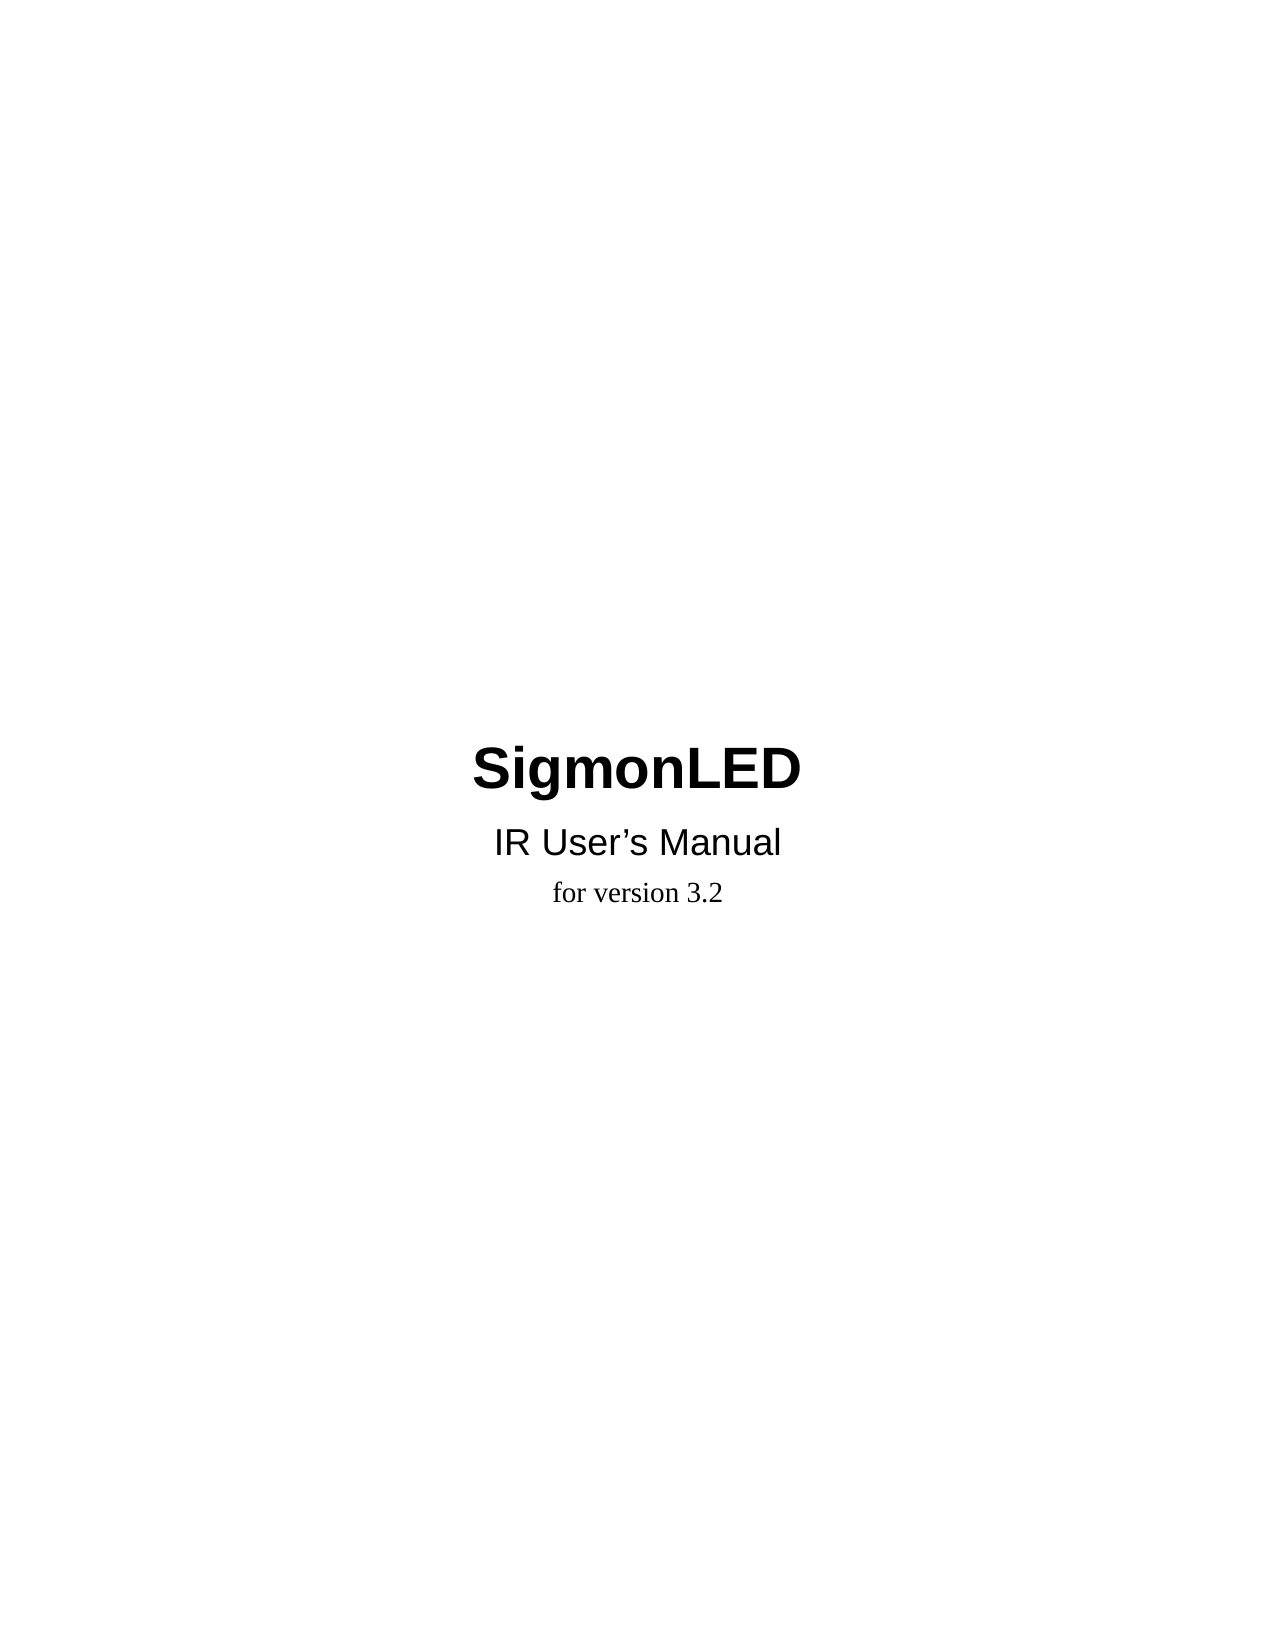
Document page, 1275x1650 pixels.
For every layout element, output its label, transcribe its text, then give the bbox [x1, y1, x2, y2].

table_header SigmonLED IR User’s Manual for version 3.2 [118, 118, 1157, 1529]
